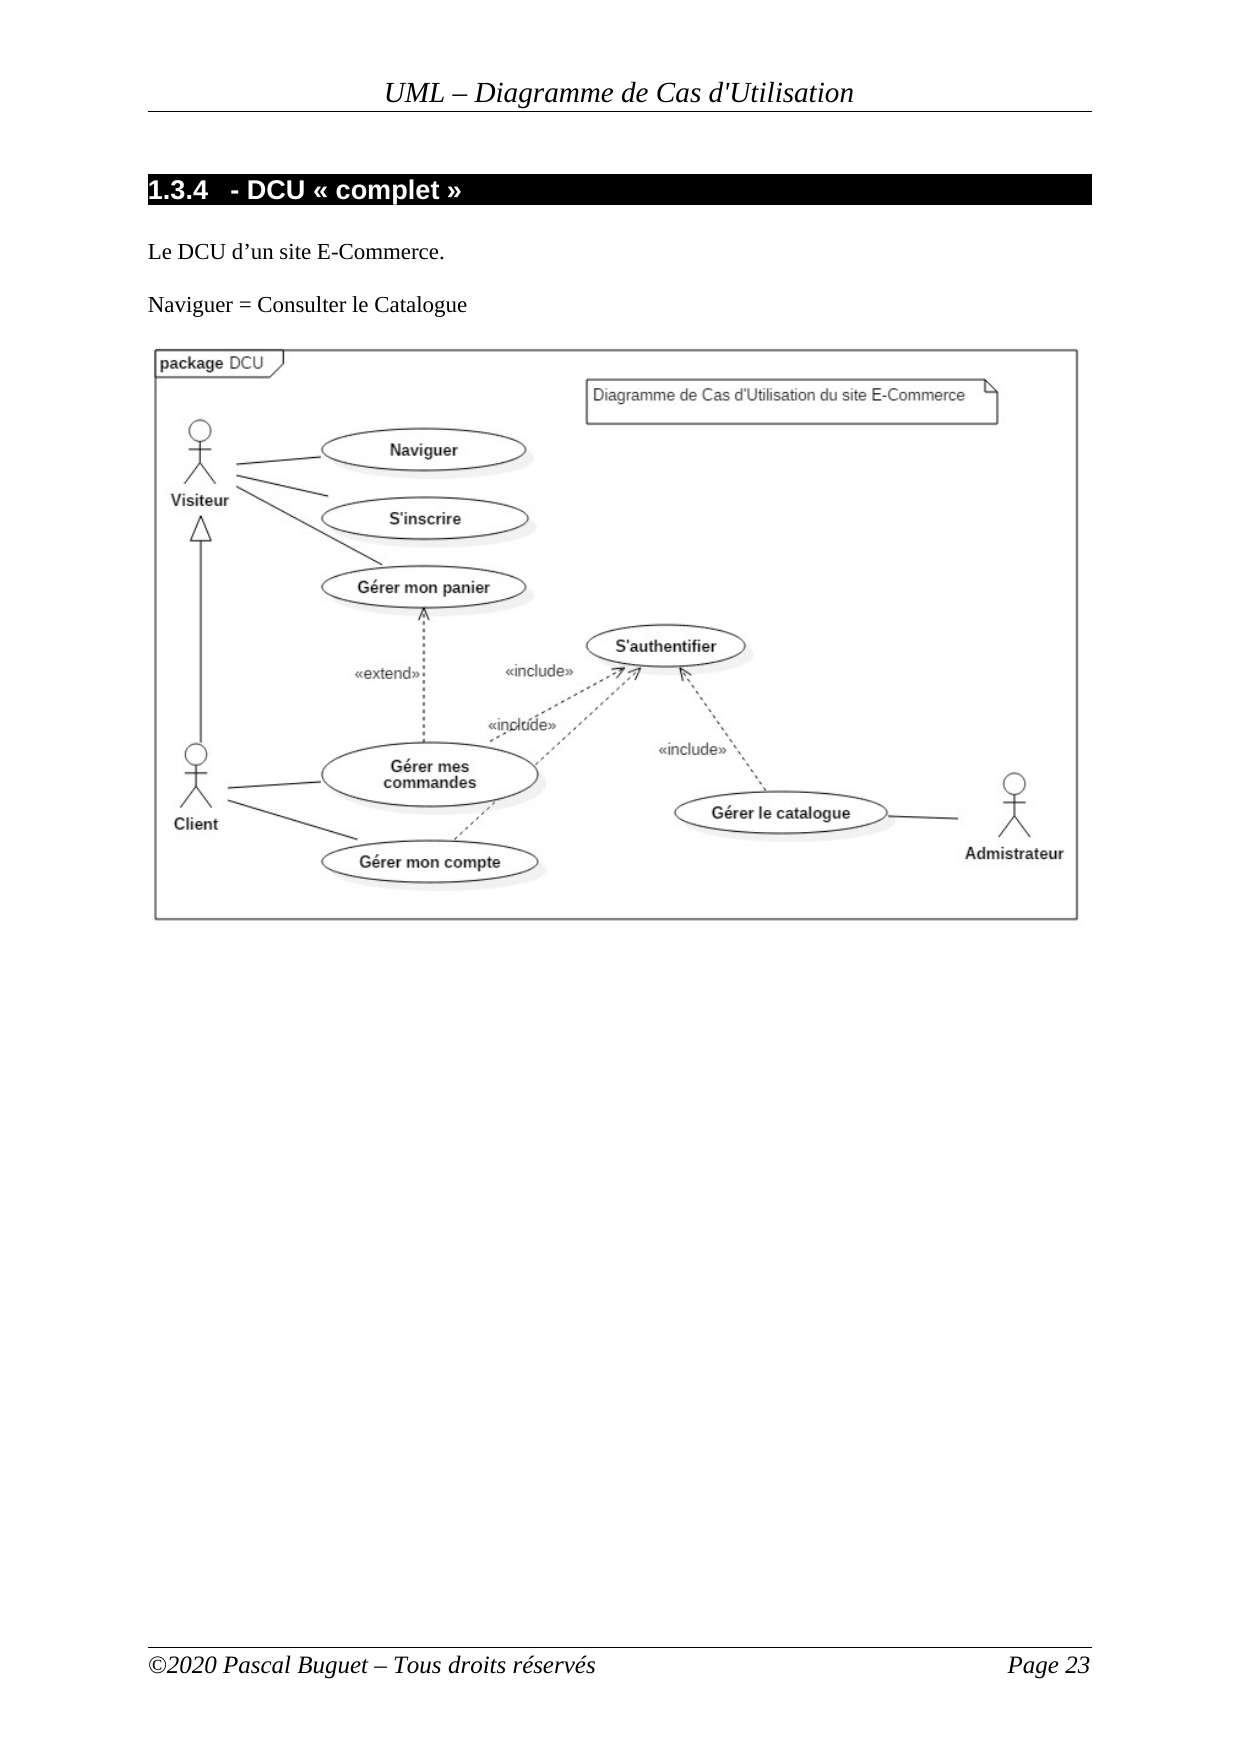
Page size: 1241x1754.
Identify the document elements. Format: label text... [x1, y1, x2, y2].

text Le DCU d’un site E-Commerce. [148, 238, 1092, 264]
picture [147, 343, 1093, 934]
text Naviguer = Consulter le Catalogue [148, 291, 1092, 317]
subtitle - DCU « complet » [148, 174, 1092, 205]
